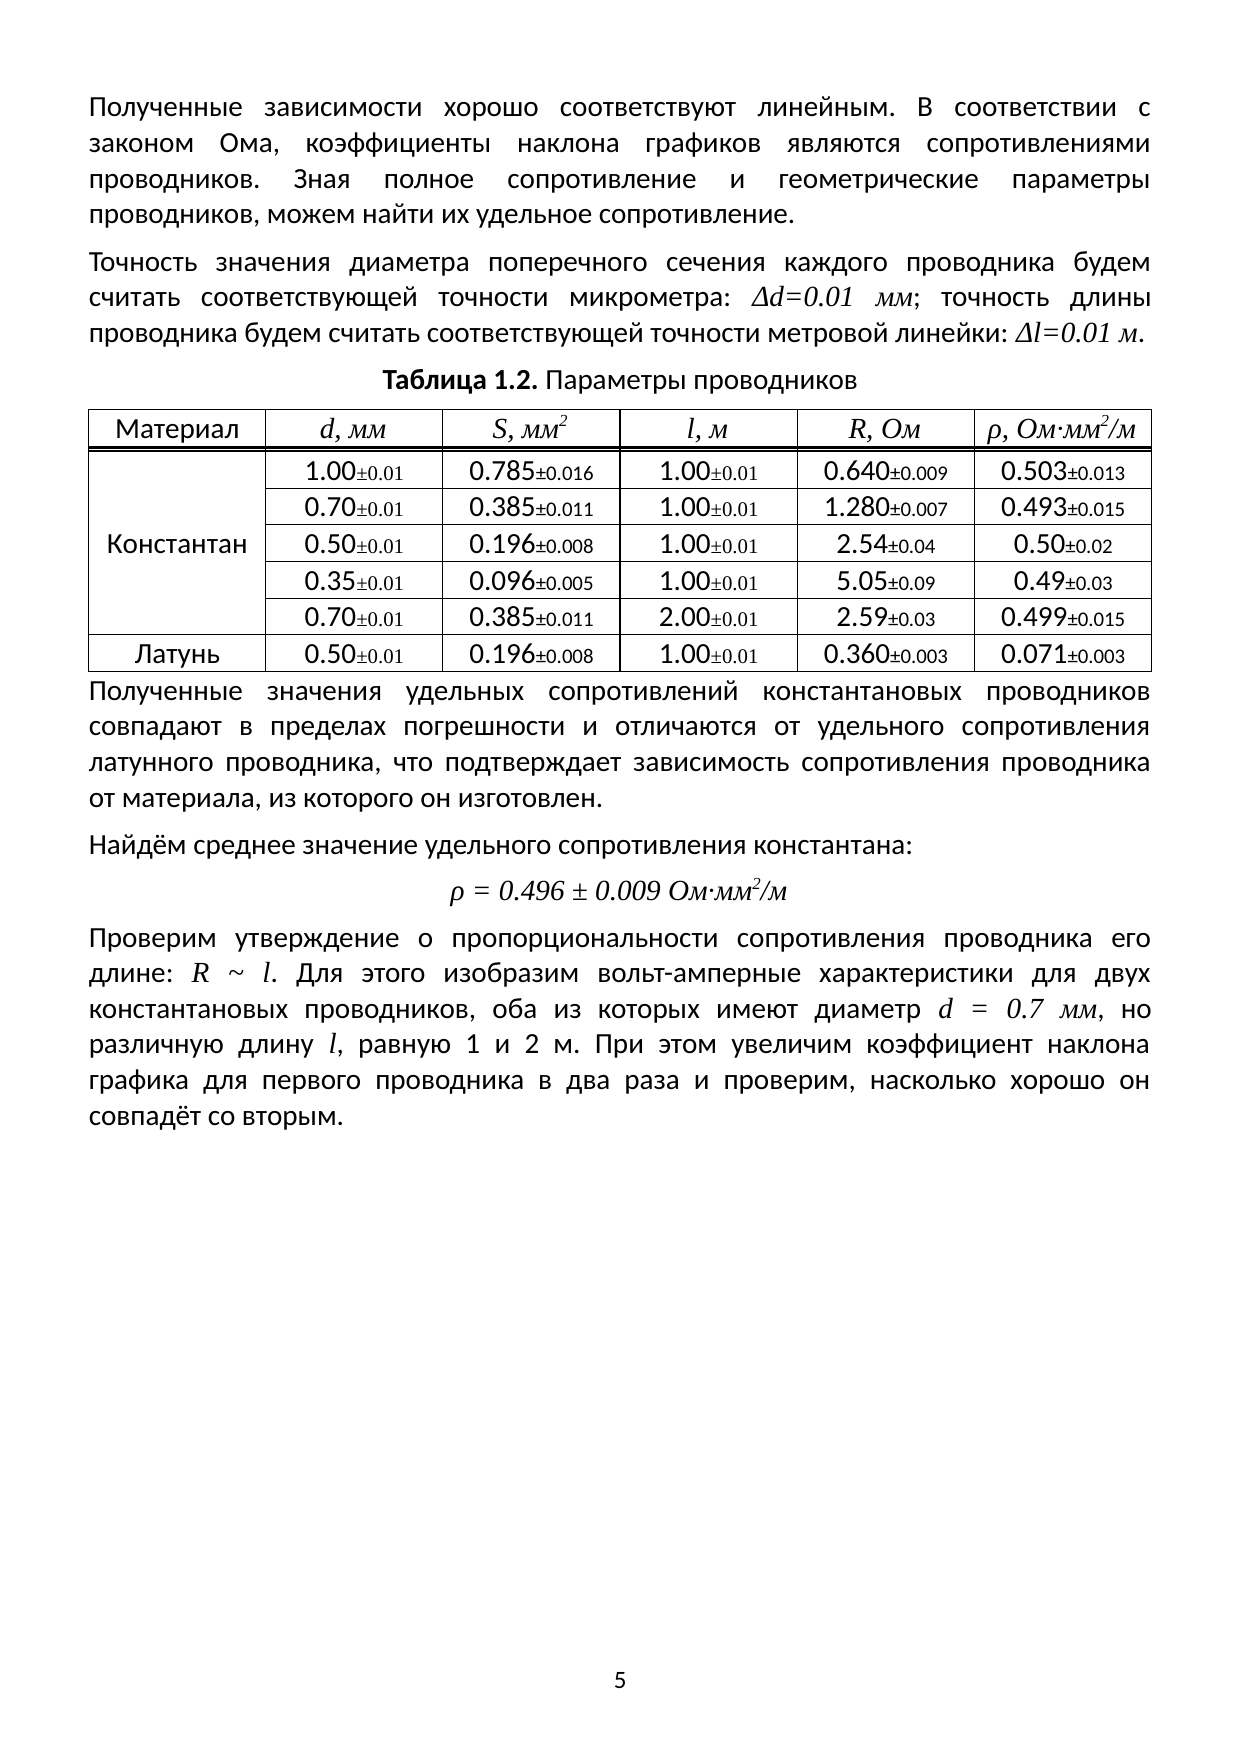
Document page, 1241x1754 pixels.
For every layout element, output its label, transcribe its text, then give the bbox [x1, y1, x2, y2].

table_cell 0.493±0.015 [975, 489, 1151, 524]
table_header ρ, Ом·мм2/м [975, 410, 1151, 446]
table_cell 1.00±0.01 [621, 452, 797, 487]
table_cell 0.385±0.011 [443, 489, 619, 524]
table_header Материал [89, 410, 265, 446]
table_cell 0.50±0.01 [266, 525, 442, 561]
table_cell 0.096±0.005 [443, 562, 619, 597]
table_cell Латунь [89, 635, 265, 671]
text Таблица 1.2. Параметры проводников [88, 361, 1152, 397]
table_header l, м [621, 410, 797, 446]
table_cell 0.499±0.015 [975, 599, 1151, 634]
table_cell 1.00±0.01 [621, 489, 797, 524]
table_cell 0.503±0.013 [975, 452, 1151, 487]
table_header S, мм2 [443, 410, 619, 446]
table_header d, мм [266, 410, 442, 446]
text Проверим утверждение о пропорциональности сопротивления проводника его длине: R ~ l. Для этого изобразим вольт-амперные характеристики для двух константановых проводников, оба из которых имеют диаметр d = 0.7 мм, но различную длину l, равную 1 и 2 м. При этом увеличим коэффициент наклона графика для первого проводника в два раза и проверим, насколько хорошо он совпадёт со вторым. [88, 919, 1152, 1132]
table_cell 1.280±0.007 [798, 489, 974, 524]
text ρ = 0.496 ± 0.009 Ом·мм2/м [88, 873, 1152, 907]
table_cell 0.70±0.01 [266, 599, 442, 634]
text Точность значения диаметра поперечного сечения каждого проводника будем считать соответствующей точности микрометра: Δd=0.01 мм; точность длины проводника будем считать соответствующей точности метровой линейки: Δl=0.01 м. [88, 243, 1152, 350]
table_cell 0.49±0.03 [975, 562, 1151, 597]
table_cell 1.00±0.01 [621, 525, 797, 561]
table_cell 0.785±0.016 [443, 452, 619, 487]
table_cell 5.05±0.09 [798, 562, 974, 597]
table_cell 0.196±0.008 [443, 635, 619, 671]
table_cell 1.00±0.01 [621, 562, 797, 597]
table_cell 2.59±0.03 [798, 599, 974, 634]
table_cell 1.00±0.01 [621, 635, 797, 671]
table_cell 1.00±0.01 [266, 452, 442, 487]
table_header R, Ом [798, 410, 974, 446]
table_cell Константан [89, 452, 265, 634]
table_cell 0.50±0.02 [975, 525, 1151, 561]
table_cell 0.70±0.01 [266, 489, 442, 524]
table_cell 2.00±0.01 [621, 599, 797, 634]
text Полученные зависимости хорошо соответствуют линейным. В соответствии с законом Ома, коэффициенты наклона графиков являются сопротивлениями проводников. Зная полное сопротивление и геометрические параметры проводников, можем найти их удельное сопротивление. [88, 88, 1152, 231]
text Полученные значения удельных сопротивлений константановых проводников совпадают в пределах погрешности и отличаются от удельного сопротивления латунного проводника, что подтверждает зависимость сопротивления проводника от материала, из которого он изготовлен. [88, 672, 1152, 814]
table_cell 0.196±0.008 [443, 525, 619, 561]
table_cell 0.35±0.01 [266, 562, 442, 597]
table_cell 0.071±0.003 [975, 635, 1151, 671]
table_cell 0.360±0.003 [798, 635, 974, 671]
table_cell 0.640±0.009 [798, 452, 974, 487]
text Найдём среднее значение удельного сопротивления константана: [88, 826, 1152, 862]
table_cell 2.54±0.04 [798, 525, 974, 561]
table_cell 0.385±0.011 [443, 599, 619, 634]
table_cell 0.50±0.01 [266, 635, 442, 671]
